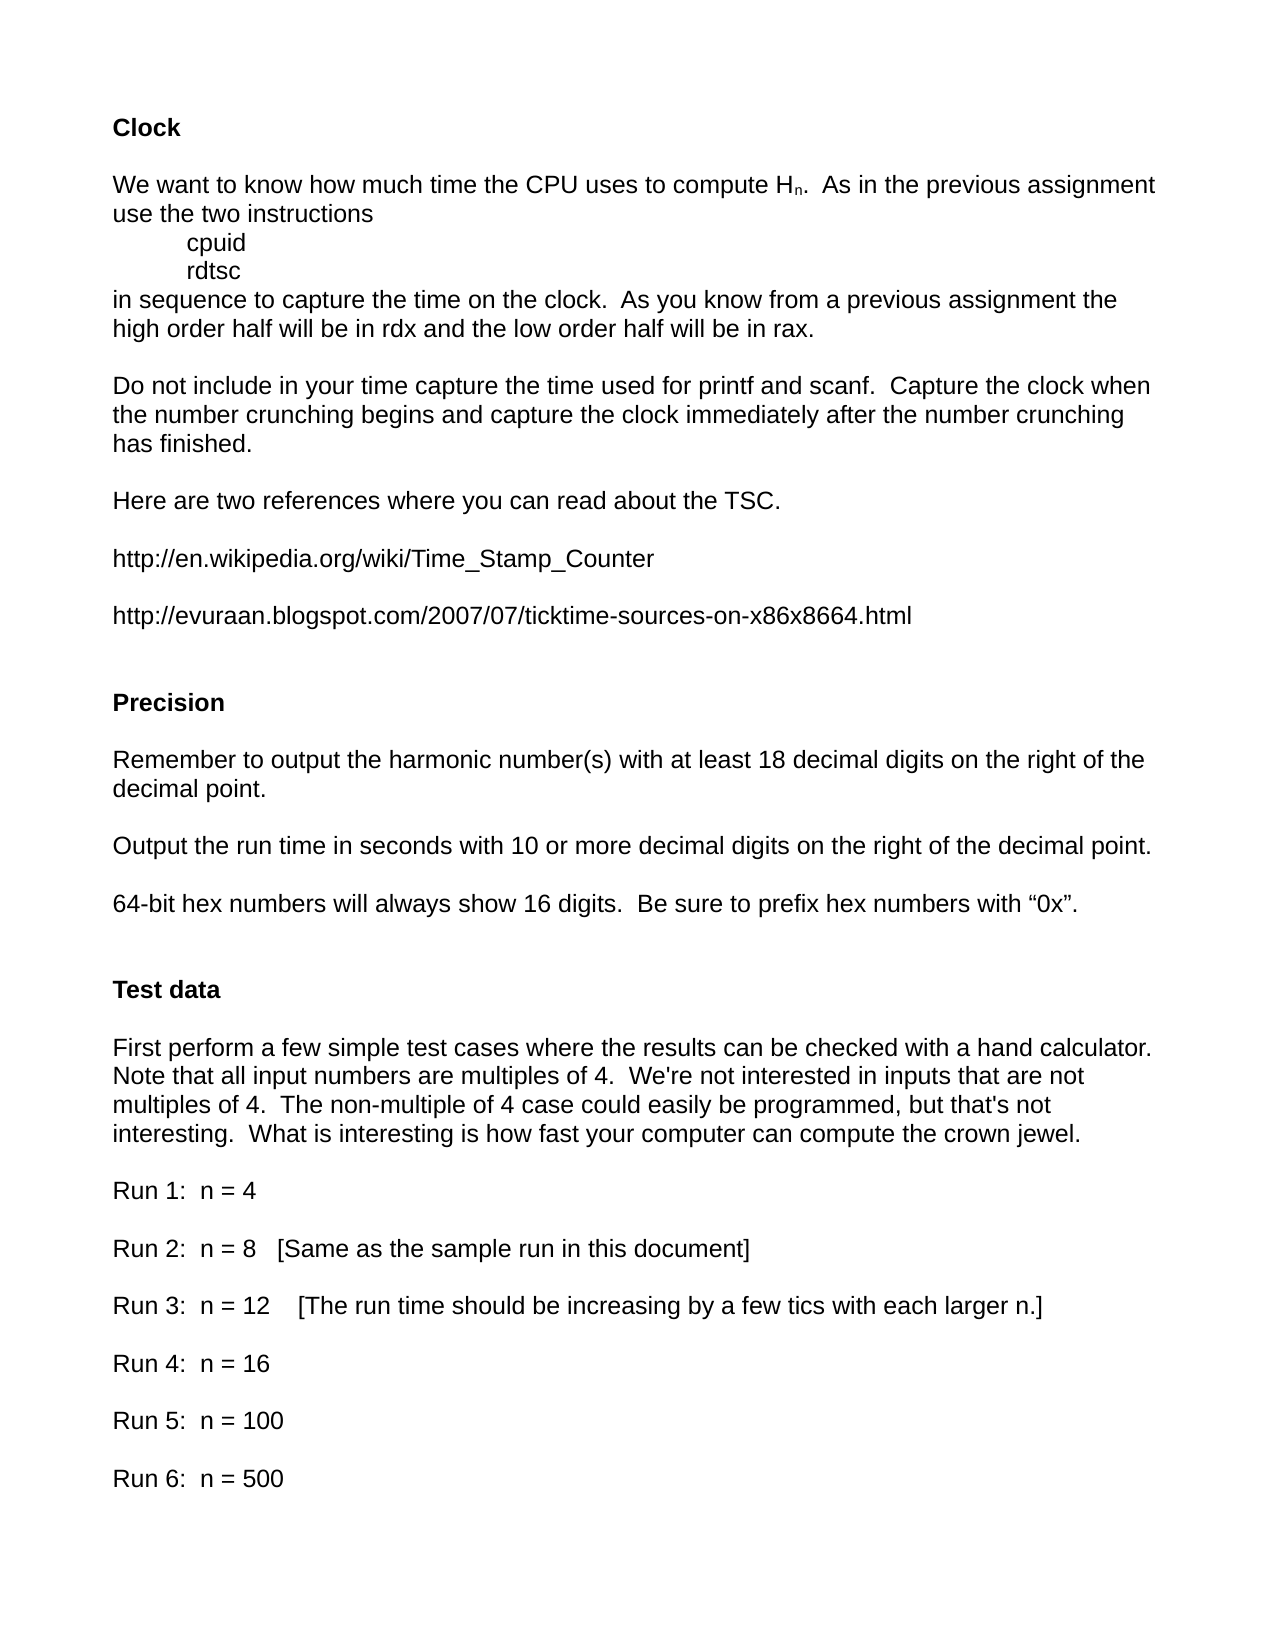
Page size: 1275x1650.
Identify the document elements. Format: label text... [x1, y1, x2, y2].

text We want to know how much time the CPU uses to compute Hn. As in the previous assignment use the two instructions [112, 170, 1162, 227]
text Here are two references where you can read about the TSC. [112, 486, 1162, 515]
text Run 2: n = 8 [Same as the sample run in this document] [112, 1234, 1162, 1262]
text http://evuraan.blogspot.com/2007/07/ticktime-sources-on-x86x8664.html [112, 601, 1162, 630]
text Remember to output the harmonic number(s) with at least 18 decimal digits on the right of the decimal point. [112, 745, 1162, 802]
text Run 5: n = 100 [112, 1406, 1162, 1435]
text cpuid [112, 227, 1162, 256]
text in sequence to capture the time on the clock. As you know from a previous assignment the high order half will be in rdx and the low order half will be in rax. [112, 285, 1162, 342]
text 64-bit hex numbers will always show 16 digits. Be sure to prefix hex numbers with “0x”. [112, 889, 1162, 917]
text Precision [112, 687, 1162, 716]
text First perform a few simple test cases where the results can be checked with a hand calculator. Note that all input numbers are multiples of 4. We're not interested in inputs that are not multiples of 4. The non-multiple of 4 case could easily be programmed, but that's not interesting. What is interesting is how fast your computer can compute the crown jewel. [112, 1032, 1162, 1147]
text Test data [112, 975, 1162, 1004]
text rdtsc [112, 256, 1162, 285]
text Run 3: n = 12 [The run time should be increasing by a few tics with each larger n.] [112, 1291, 1162, 1320]
text Do not include in your time capture the time used for printf and scanf. Capture the clock when the number crunching begins and capture the clock immediately after the number crunching has finished. [112, 371, 1162, 457]
text Run 4: n = 16 [112, 1349, 1162, 1377]
text Output the run time in seconds with 10 or more decimal digits on the right of the decimal point. [112, 831, 1162, 860]
text http://en.wikipedia.org/wiki/Time_Stamp_Counter [112, 544, 1162, 572]
text Clock [112, 112, 1162, 141]
text Run 6: n = 500 [112, 1464, 1162, 1492]
text Run 1: n = 4 [112, 1176, 1162, 1205]
